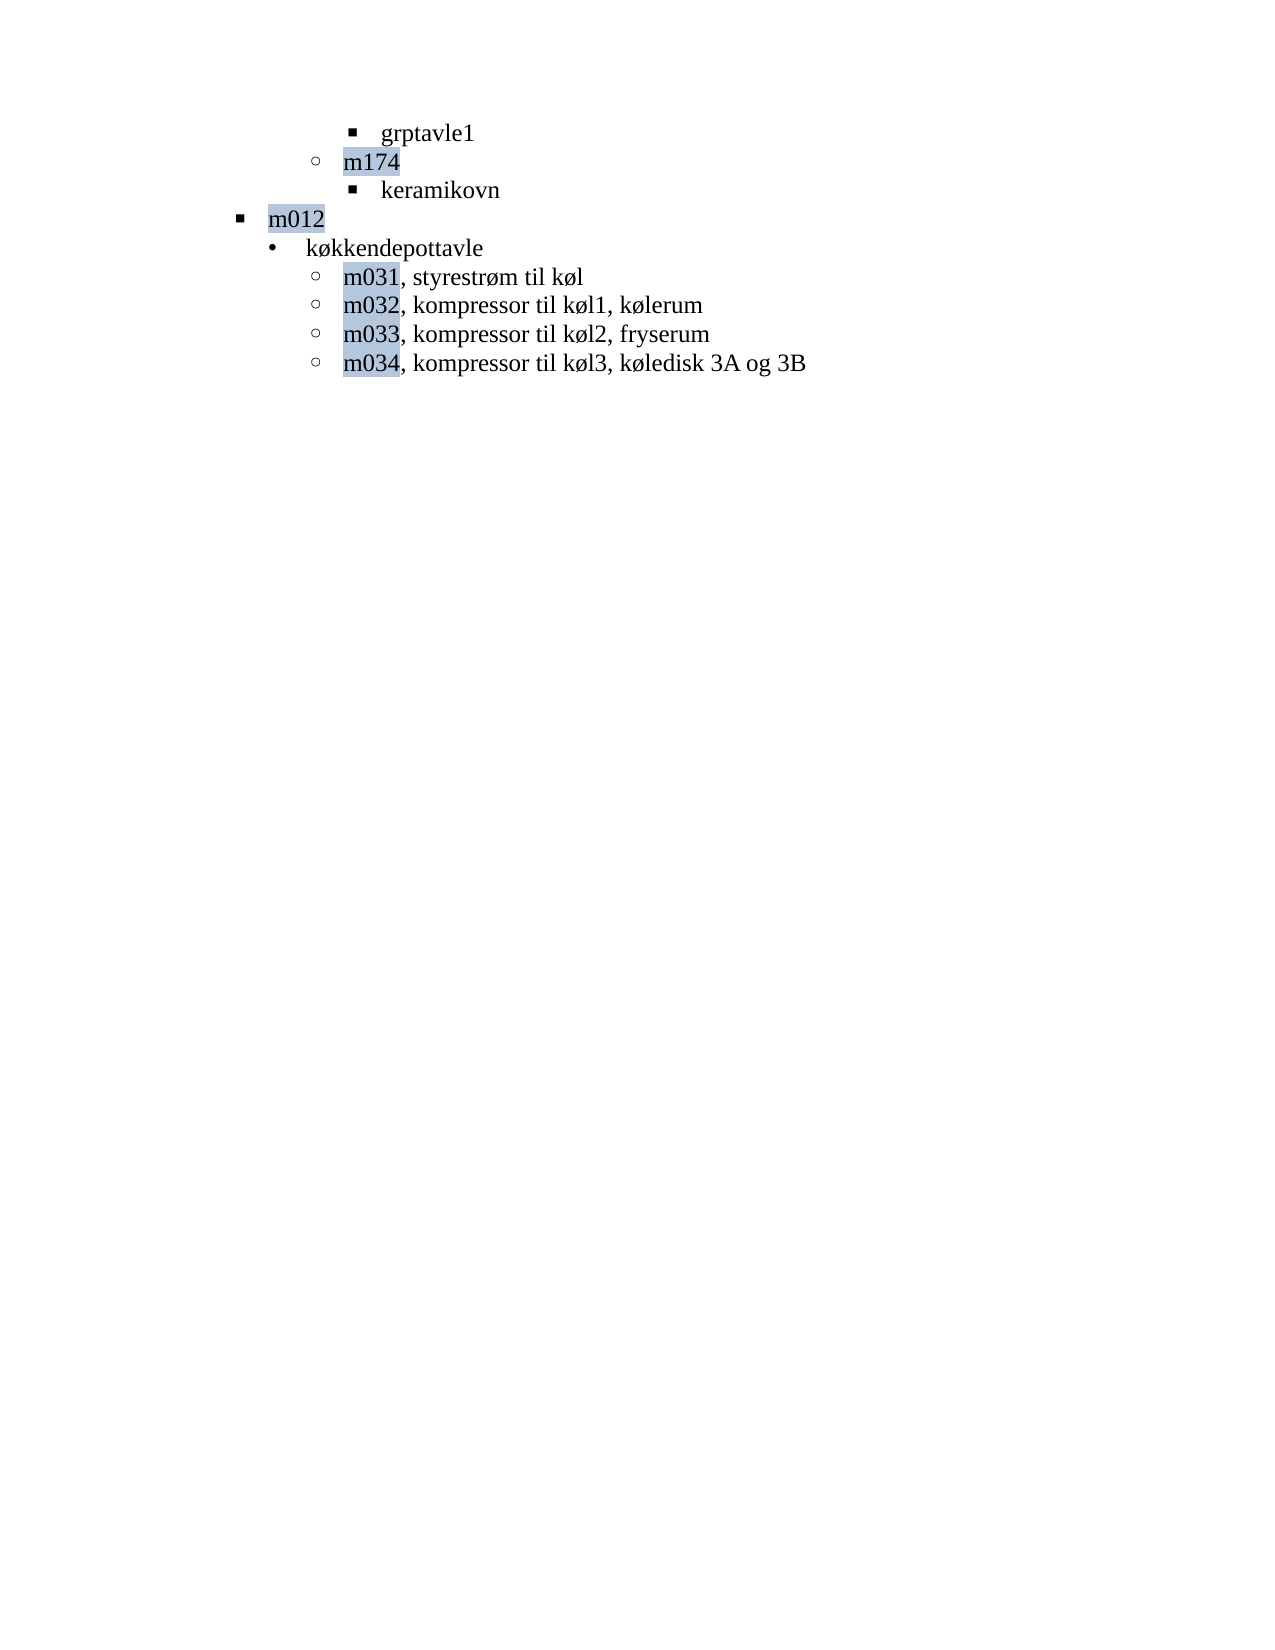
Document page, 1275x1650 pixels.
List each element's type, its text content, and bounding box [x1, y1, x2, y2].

list m174 [306, 147, 1157, 176]
list grptavle1 [343, 118, 1157, 147]
list m031, styrestrøm til køl [306, 262, 1157, 291]
list m033, kompressor til køl2, fryserum [306, 319, 1157, 348]
list keramikovn [343, 176, 1157, 204]
list m034, kompressor til køl3, køledisk 3A og 3B [306, 348, 1157, 377]
list m012 [231, 204, 1157, 233]
list m032, kompressor til køl1, kølerum [306, 291, 1157, 319]
list køkkendepottavle [268, 233, 1157, 262]
